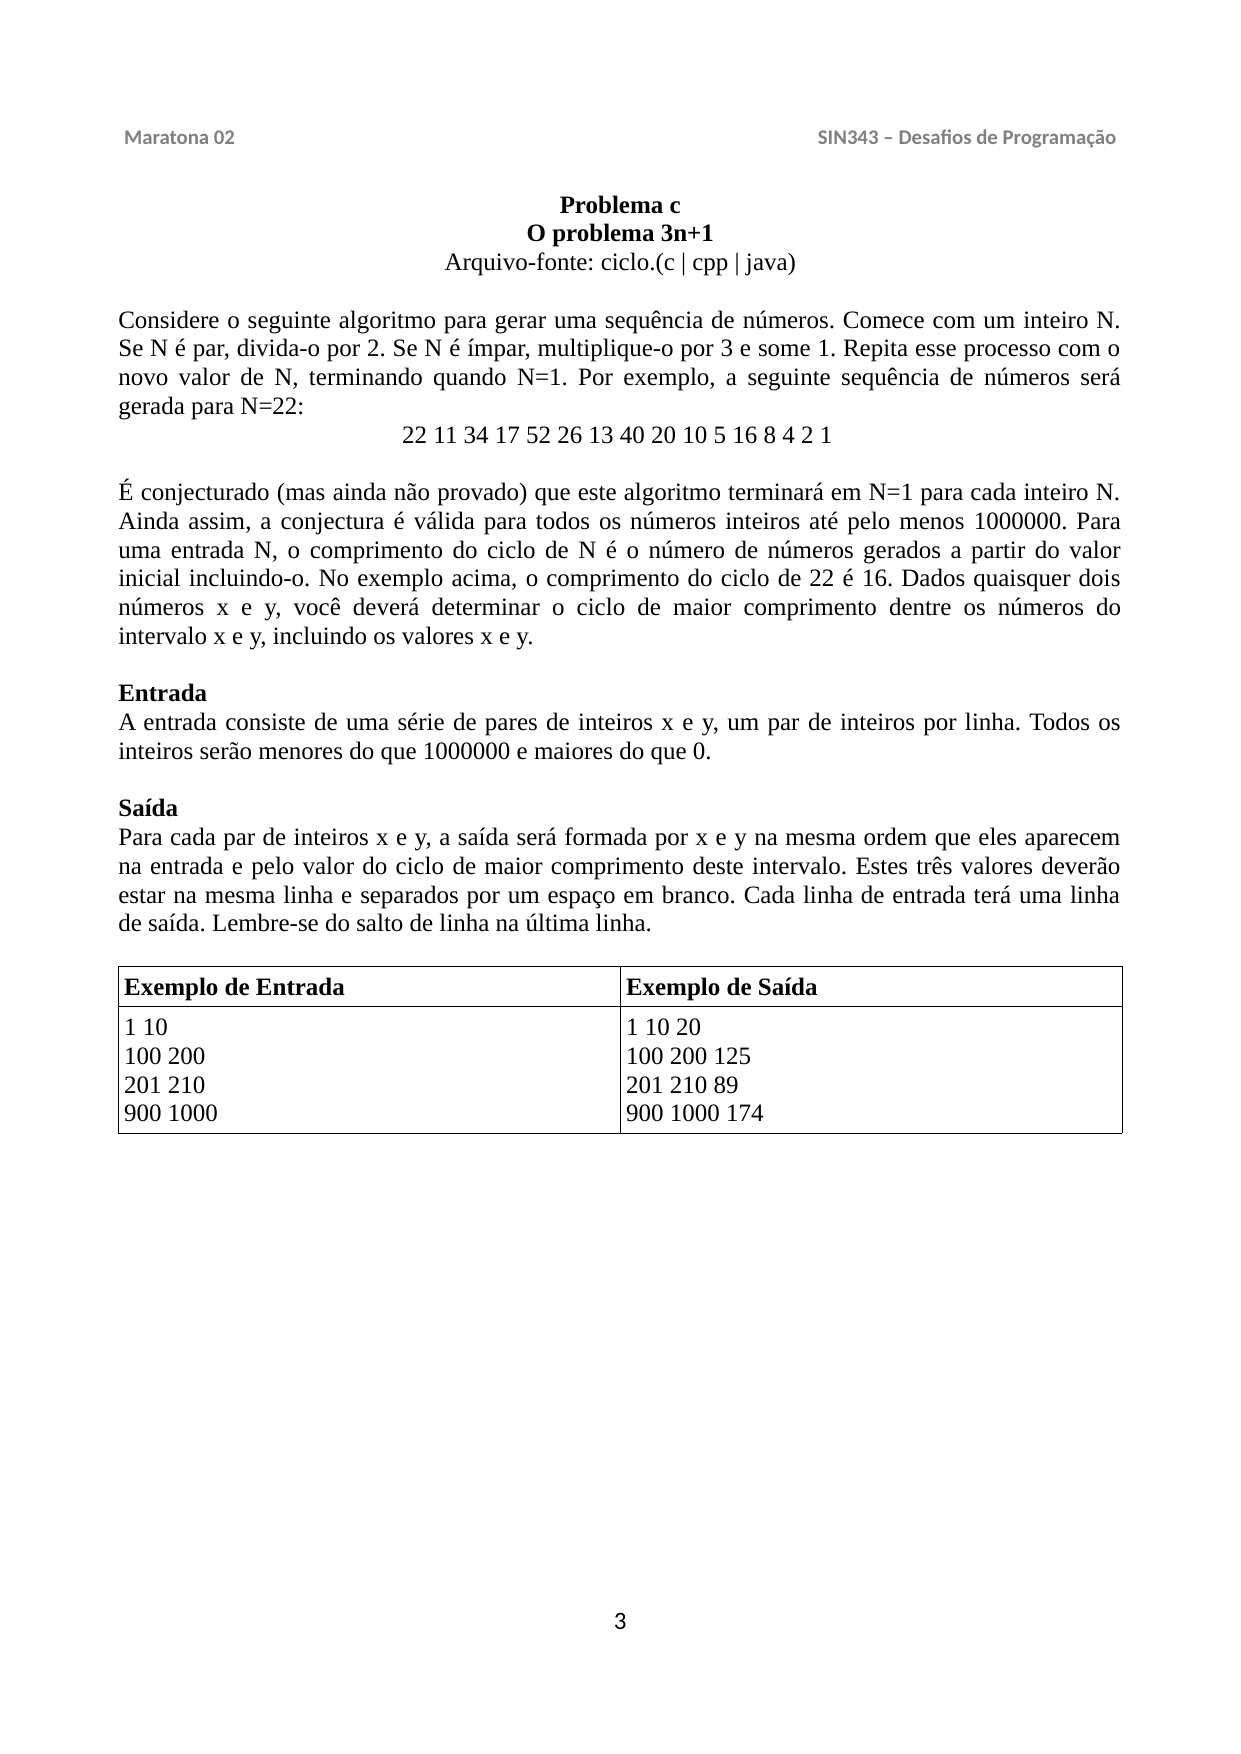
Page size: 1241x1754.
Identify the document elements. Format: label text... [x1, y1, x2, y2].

text 22 11 34 17 52 26 13 40 20 10 5 16 8 4 2 1 [118, 420, 1122, 448]
table_cell 1 10 100 200 201 210 900 1000 [119, 1007, 620, 1133]
text A entrada consiste de uma série de pares de inteiros x e y, um par de inteiros por linha. Todos os inteiros serão menores do que 1000000 e maiores do que 0. [118, 707, 1122, 765]
text Problema c [118, 190, 1122, 218]
text Entrada [118, 678, 1122, 707]
text Saída [118, 793, 1122, 822]
text Arquivo-fonte: ciclo.(c | cpp | java) [118, 247, 1122, 276]
text É conjecturado (mas ainda não provado) que este algoritmo terminará em N=1 para cada inteiro N. Ainda assim, a conjectura é válida para todos os números inteiros até pelo menos 1000000. Para uma entrada N, o comprimento do ciclo de N é o número de números gerados a partir do valor inicial incluindo-o. No exemplo acima, o comprimento do ciclo de 22 é 16. Dados quaisquer dois números x e y, você deverá determinar o ciclo de maior comprimento dentre os números do intervalo x e y, incluindo os valores x e y. [118, 477, 1122, 650]
table_header Exemplo de Saída [621, 967, 1122, 1006]
table_cell 1 10 20 100 200 125 201 210 89 900 1000 174 [621, 1007, 1122, 1133]
text Para cada par de inteiros x e y, a saída será formada por x e y na mesma ordem que eles aparecem na entrada e pelo valor do ciclo de maior comprimento deste intervalo. Estes três valores deverão estar na mesma linha e separados por um espaço em branco. Cada linha de entrada terá uma linha de saída. Lembre-se do salto de linha na última linha. [118, 822, 1122, 937]
table_header Exemplo de Entrada [119, 967, 620, 1006]
text Considere o seguinte algoritmo para gerar uma sequência de números. Comece com um inteiro N. Se N é par, divida-o por 2. Se N é ímpar, multiplique-o por 3 e some 1. Repita esse processo com o novo valor de N, terminando quando N=1. Por exemplo, a seguinte sequência de números será gerada para N=22: [118, 305, 1122, 420]
text O problema 3n+1 [118, 218, 1122, 247]
